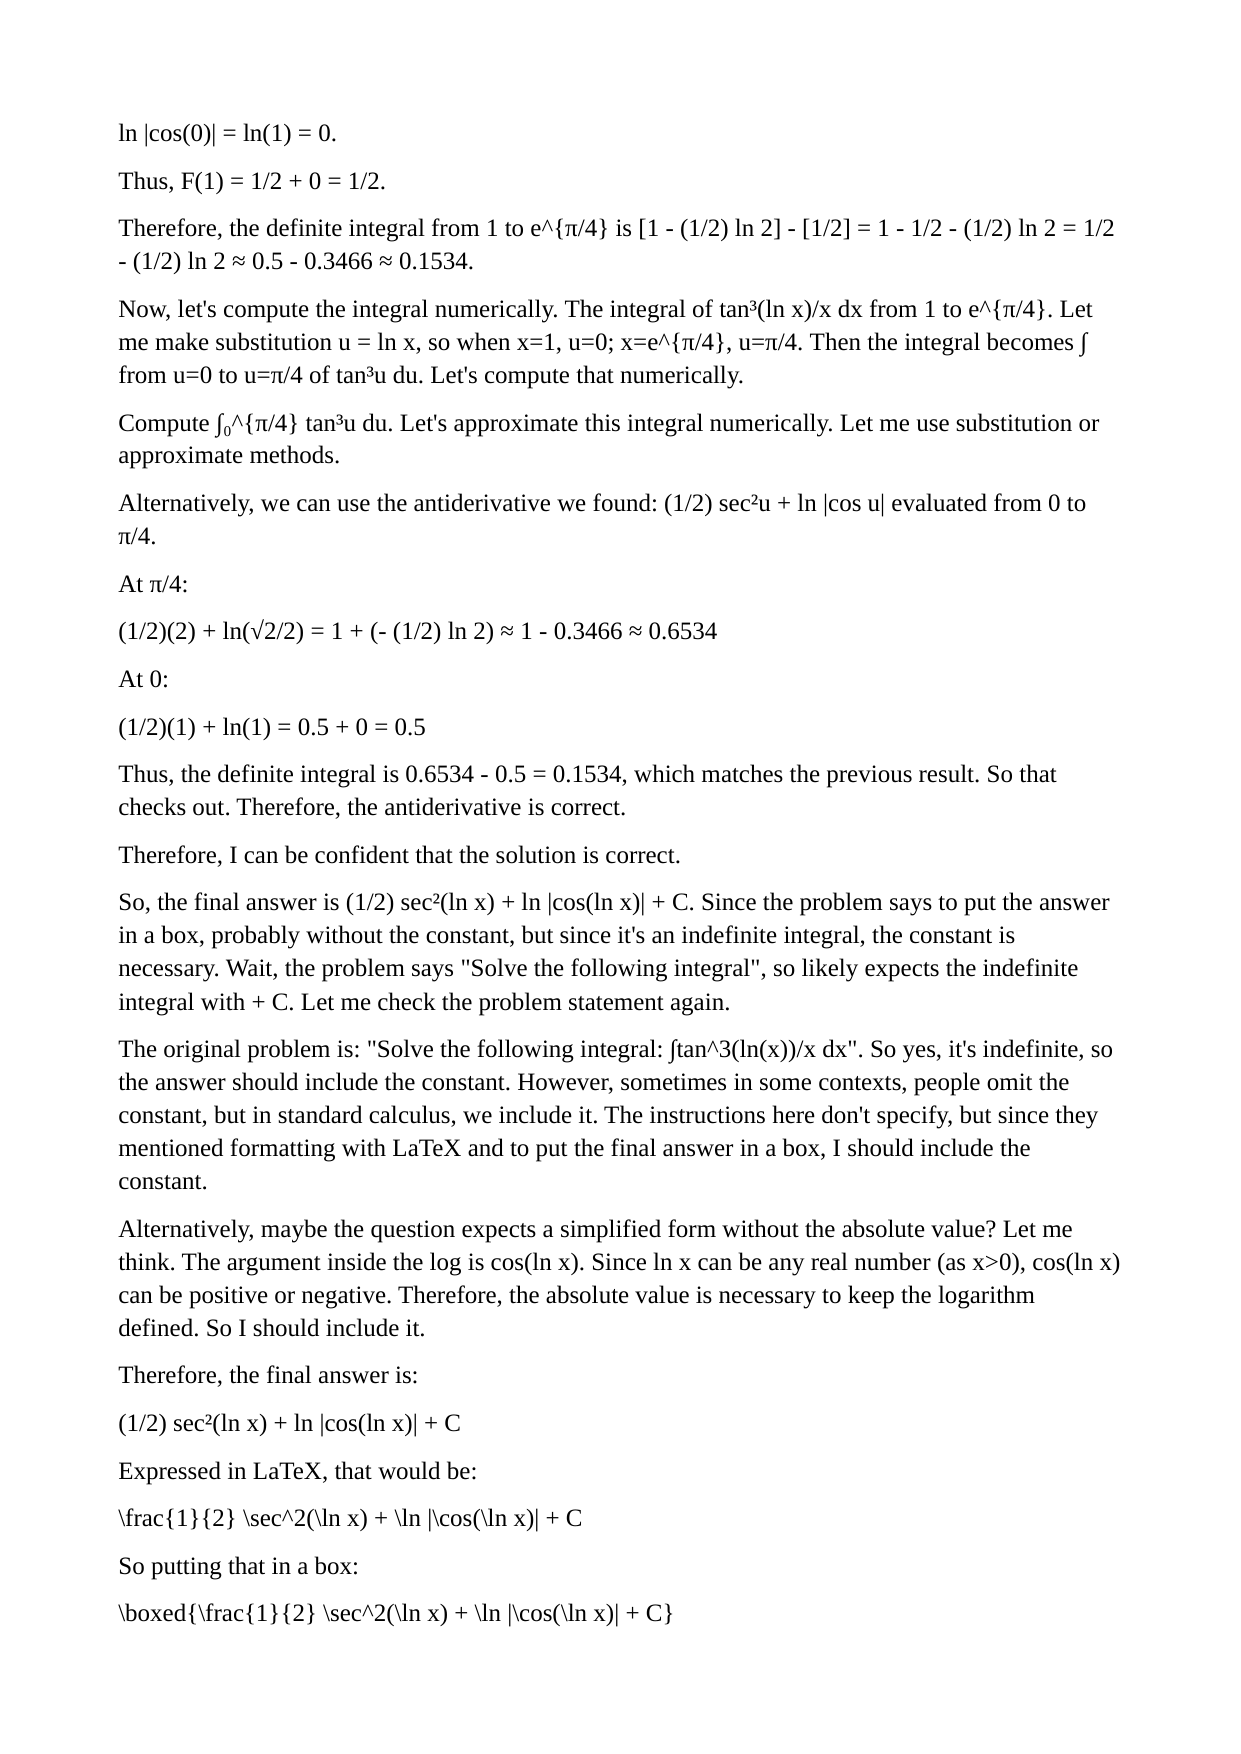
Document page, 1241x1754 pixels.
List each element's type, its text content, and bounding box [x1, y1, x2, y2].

text (1/2) sec²(ln x) + ln |cos(ln x)| + C [118, 1408, 1122, 1437]
text (1/2)(2) + ln(√2/2) = 1 + (- (1/2) ln 2) ≈ 1 - 0.3466 ≈ 0.6534 [118, 616, 1122, 645]
text Therefore, I can be confident that the solution is correct. [118, 840, 1122, 869]
text Alternatively, maybe the question expects a simplified form without the absolute value? Let me think. The argument inside the log is cos(ln x). Since ln x can be any real number (as x>0), cos(ln x) can be positive or negative. Therefore, the absolute value is necessary to keep the logarithm defined. So I should include it. [118, 1214, 1122, 1342]
text Compute ∫₀^{π/4} tan³u du. Let's approximate this integral numerically. Let me use substitution or approximate methods. [118, 408, 1122, 469]
text Alternatively, we can use the antiderivative we found: (1/2) sec²u + ln |cos u| evaluated from 0 to π/4. [118, 488, 1122, 550]
text Expressed in LaTeX, that would be: [118, 1456, 1122, 1484]
text At π/4: [118, 569, 1122, 598]
text So, the final answer is (1/2) sec²(ln x) + ln |cos(ln x)| + C. Since the problem says to put the answer in a box, probably without the constant, but since it's an indefinite integral, the constant is necessary. Wait, the problem says "Solve the following integral", so likely expects the indefinite integral with + C. Let me check the problem statement again. [118, 887, 1122, 1015]
text Thus, F(1) = 1/2 + 0 = 1/2. [118, 166, 1122, 194]
text ln |cos(0)| = ln(1) = 0. [118, 118, 1122, 147]
text Therefore, the definite integral from 1 to e^{π/4} is [1 - (1/2) ln 2] - [1/2] = 1 - 1/2 - (1/2) ln 2 = 1/2 - (1/2) ln 2 ≈ 0.5 - 0.3466 ≈ 0.1534. [118, 213, 1122, 275]
text \frac{1}{2} \sec^2(\ln x) + \ln |\cos(\ln x)| + C [118, 1503, 1122, 1532]
text Now, let's compute the integral numerically. The integral of tan³(ln x)/x dx from 1 to e^{π/4}. Let me make substitution u = ln x, so when x=1, u=0; x=e^{π/4}, u=π/4. Then the integral becomes ∫ from u=0 to u=π/4 of tan³u du. Let's compute that numerically. [118, 294, 1122, 389]
text The original problem is: "Solve the following integral: ∫tan^3(ln(x))/x dx". So yes, it's indefinite, so the answer should include the constant. However, sometimes in some contexts, people omit the constant, but in standard calculus, we include it. The instructions here don't specify, but since they mentioned formatting with LaTeX and to put the final answer in a box, I should include the constant. [118, 1034, 1122, 1195]
text (1/2)(1) + ln(1) = 0.5 + 0 = 0.5 [118, 712, 1122, 740]
text \boxed{\frac{1}{2} \sec^2(\ln x) + \ln |\cos(\ln x)| + C} [118, 1598, 1122, 1627]
text Therefore, the final answer is: [118, 1361, 1122, 1389]
text At 0: [118, 664, 1122, 693]
text So putting that in a box: [118, 1551, 1122, 1580]
text Thus, the definite integral is 0.6534 - 0.5 = 0.1534, which matches the previous result. So that checks out. Therefore, the antiderivative is correct. [118, 759, 1122, 821]
